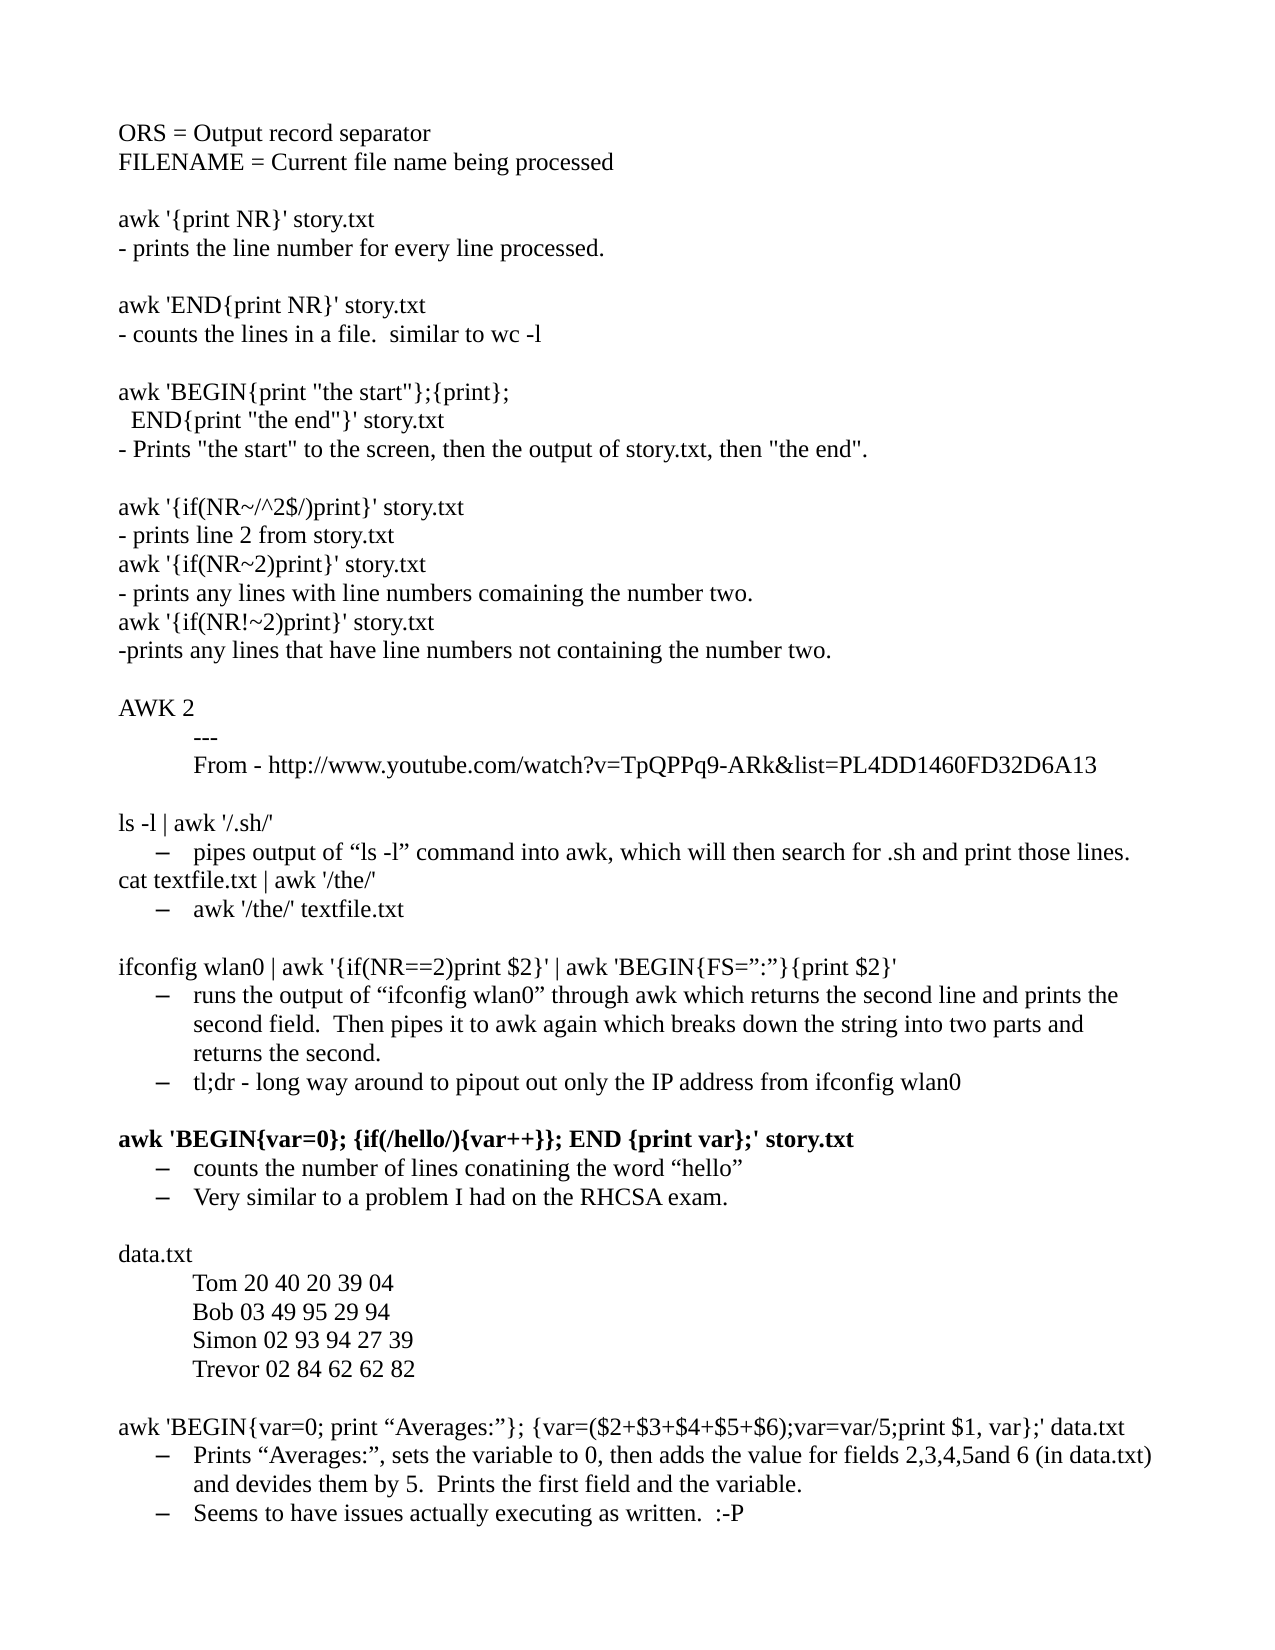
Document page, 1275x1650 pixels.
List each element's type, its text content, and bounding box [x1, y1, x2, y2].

text END{print "the end"}' story.txt [118, 406, 1157, 434]
text -prints any lines that have line numbers not containing the number two. AWK 2 [118, 636, 1157, 722]
text Bob 03 49 95 29 94 [192, 1297, 1157, 1326]
text data.txt [118, 1239, 1157, 1268]
text Simon 02 93 94 27 39 [192, 1326, 1157, 1354]
list --- From - http://www.youtube.com/watch?v=TpQPPq9-ARk&list=PL4DD1460FD32D6A13 [156, 722, 1157, 779]
list awk '/the/' textfile.txt [156, 894, 1157, 923]
text ls -l | awk '/.sh/' [118, 808, 1157, 837]
list pipes output of “ls -l” command into awk, which will then search for .sh and print those lines. [156, 837, 1157, 866]
text awk '{if(NR!~2)print}' story.txt [118, 607, 1157, 636]
text awk 'END{print NR}' story.txt [118, 291, 1157, 319]
text Trevor 02 84 62 62 82 [192, 1354, 1157, 1383]
text ifconfig wlan0 | awk '{if(NR==2)print $2}' | awk 'BEGIN{FS=”:”}{print $2}' [118, 952, 1157, 981]
text awk 'BEGIN{var=0}; {if(/hello/){var++}}; END {print var};' story.txt [118, 1124, 1157, 1153]
text awk '{if(NR~2)print}' story.txt [118, 549, 1157, 578]
text - counts the lines in a file. similar to wc -l [118, 319, 1157, 348]
text - prints the line number for every line processed. [118, 233, 1157, 262]
text ORS = Output record separator [118, 118, 1157, 147]
text - Prints "the start" to the screen, then the output of story.txt, then "the end". [118, 434, 1157, 463]
text - prints line 2 from story.txt [118, 521, 1157, 549]
text - prints any lines with line numbers comaining the number two. [118, 578, 1157, 607]
text awk 'BEGIN{var=0; print “Averages:”}; {var=($2+$3+$4+$5+$6);var=var/5;print $1, var};' data.txt [118, 1412, 1157, 1441]
list runs the output of “ifconfig wlan0” through awk which returns the second line and prints the second field. Then pipes it to awk again which breaks down the string into two parts and returns the second. [156, 981, 1157, 1067]
text Tom 20 40 20 39 04 [192, 1268, 1157, 1297]
text awk '{print NR}' story.txt [118, 204, 1157, 233]
text FILENAME = Current file name being processed [118, 147, 1157, 176]
text awk '{if(NR~/^2$/)print}' story.txt [118, 492, 1157, 521]
text cat textfile.txt | awk '/the/' [118, 866, 1157, 894]
list Prints “Averages:”, sets the variable to 0, then adds the value for fields 2,3,4,5and 6 (in data.txt) and devides them by 5. Prints the first field and the variable. [156, 1441, 1157, 1498]
list Very similar to a problem I had on the RHCSA exam. [156, 1182, 1157, 1211]
list tl;dr - long way around to pipout out only the IP address from ifconfig wlan0 [156, 1067, 1157, 1096]
text awk 'BEGIN{print "the start"};{print}; [118, 377, 1157, 406]
list counts the number of lines conatining the word “hello” [156, 1153, 1157, 1182]
list Seems to have issues actually executing as written. :-P [156, 1498, 1157, 1527]
